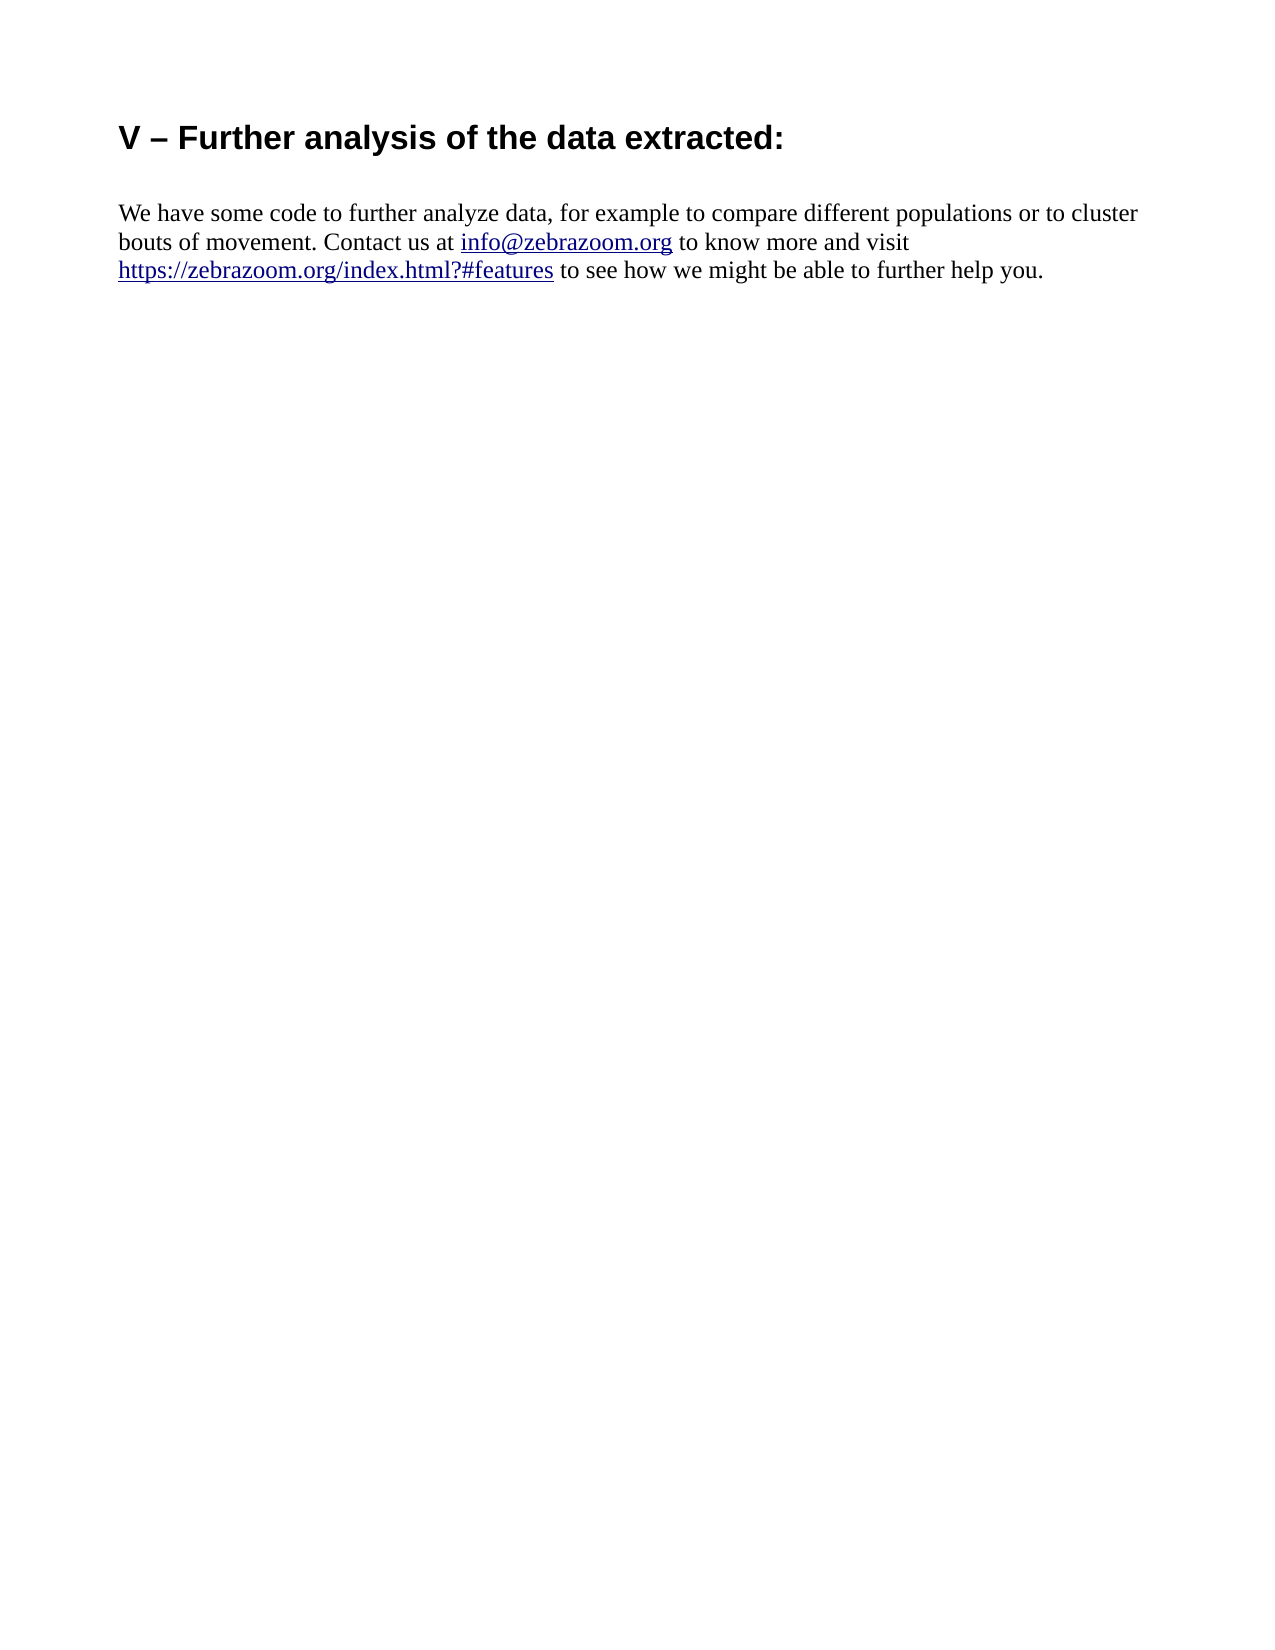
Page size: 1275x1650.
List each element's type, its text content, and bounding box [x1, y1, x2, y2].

subtitle V – Further analysis of the data extracted: [118, 118, 1157, 157]
text We have some code to further analyze data, for example to compare different populations or to cluster bouts of movement. Contact us at info@zebrazoom.org to know more and visit https://zebrazoom.org/index.html?#features to see how we might be able to further help you. [118, 198, 1157, 284]
